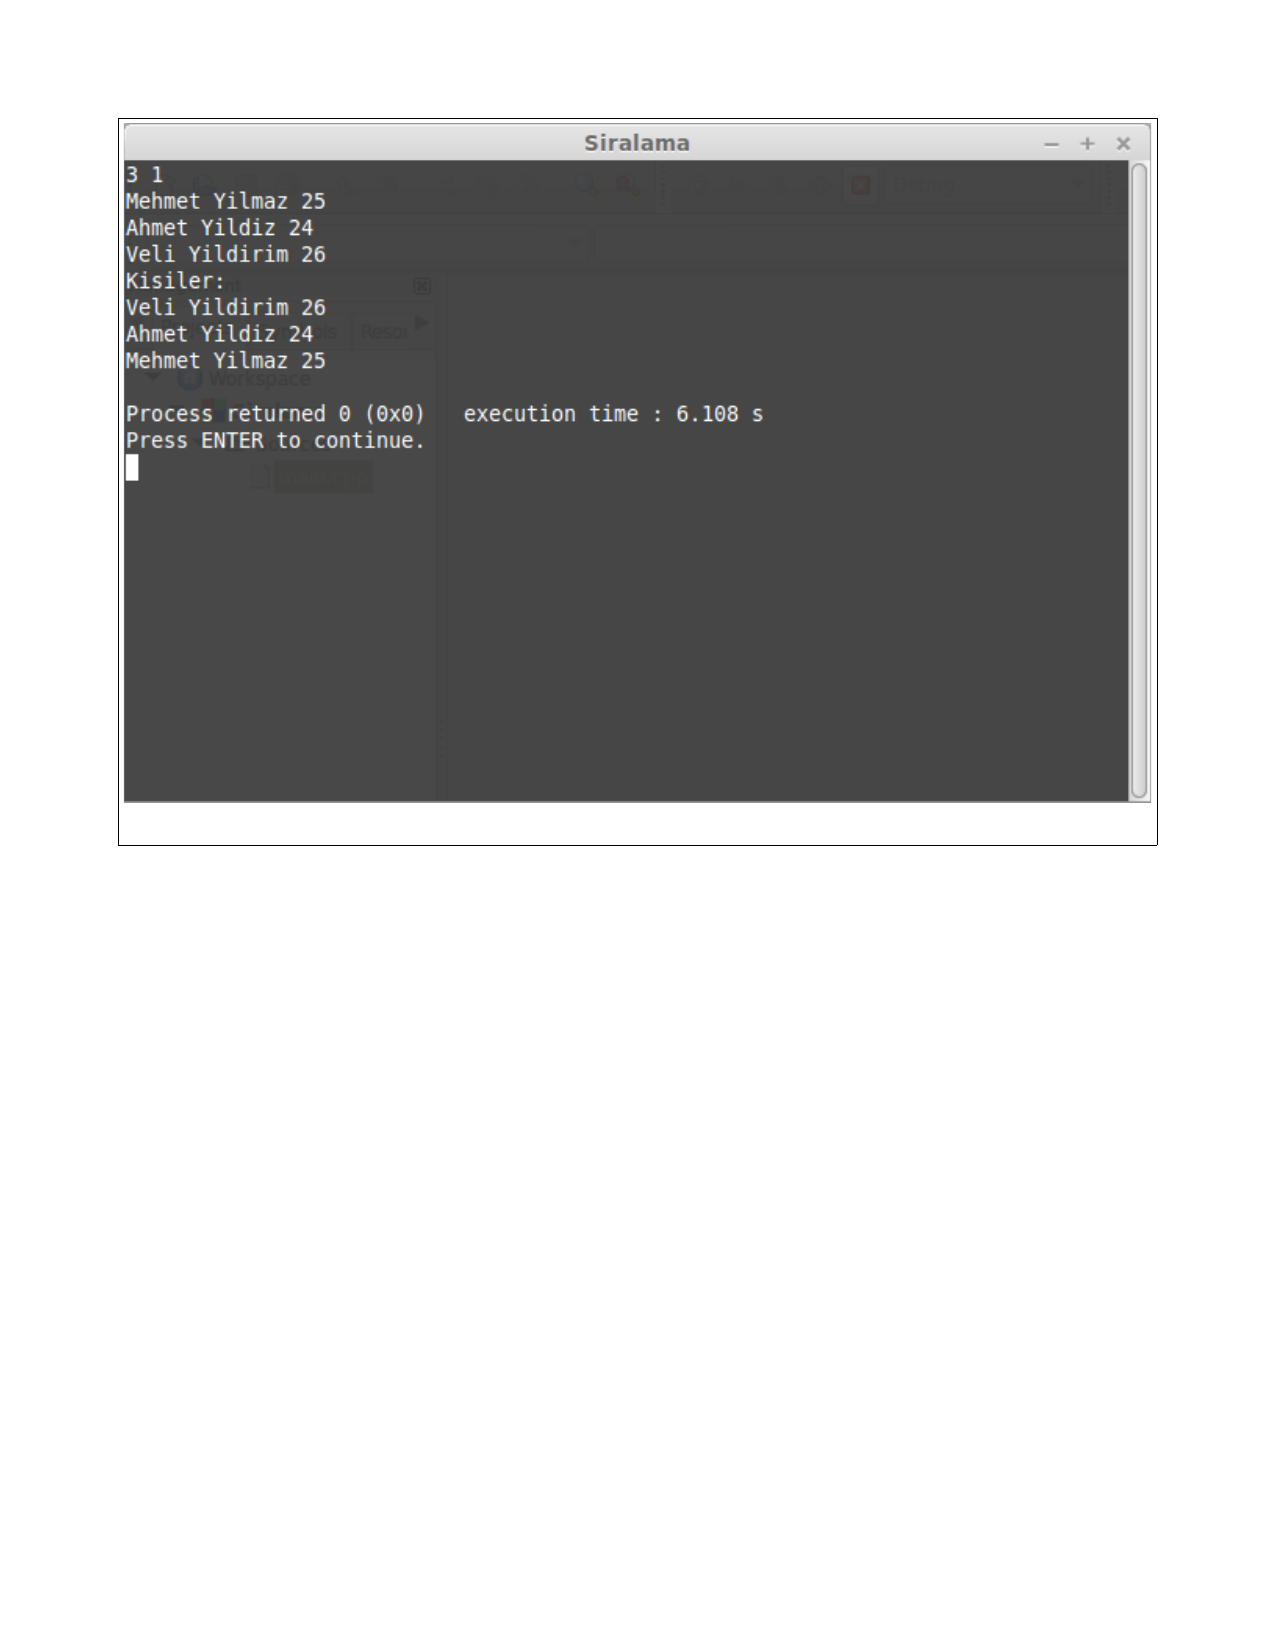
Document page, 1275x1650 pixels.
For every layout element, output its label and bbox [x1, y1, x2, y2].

picture [123, 123, 1152, 803]
table_cell [119, 119, 1157, 845]
